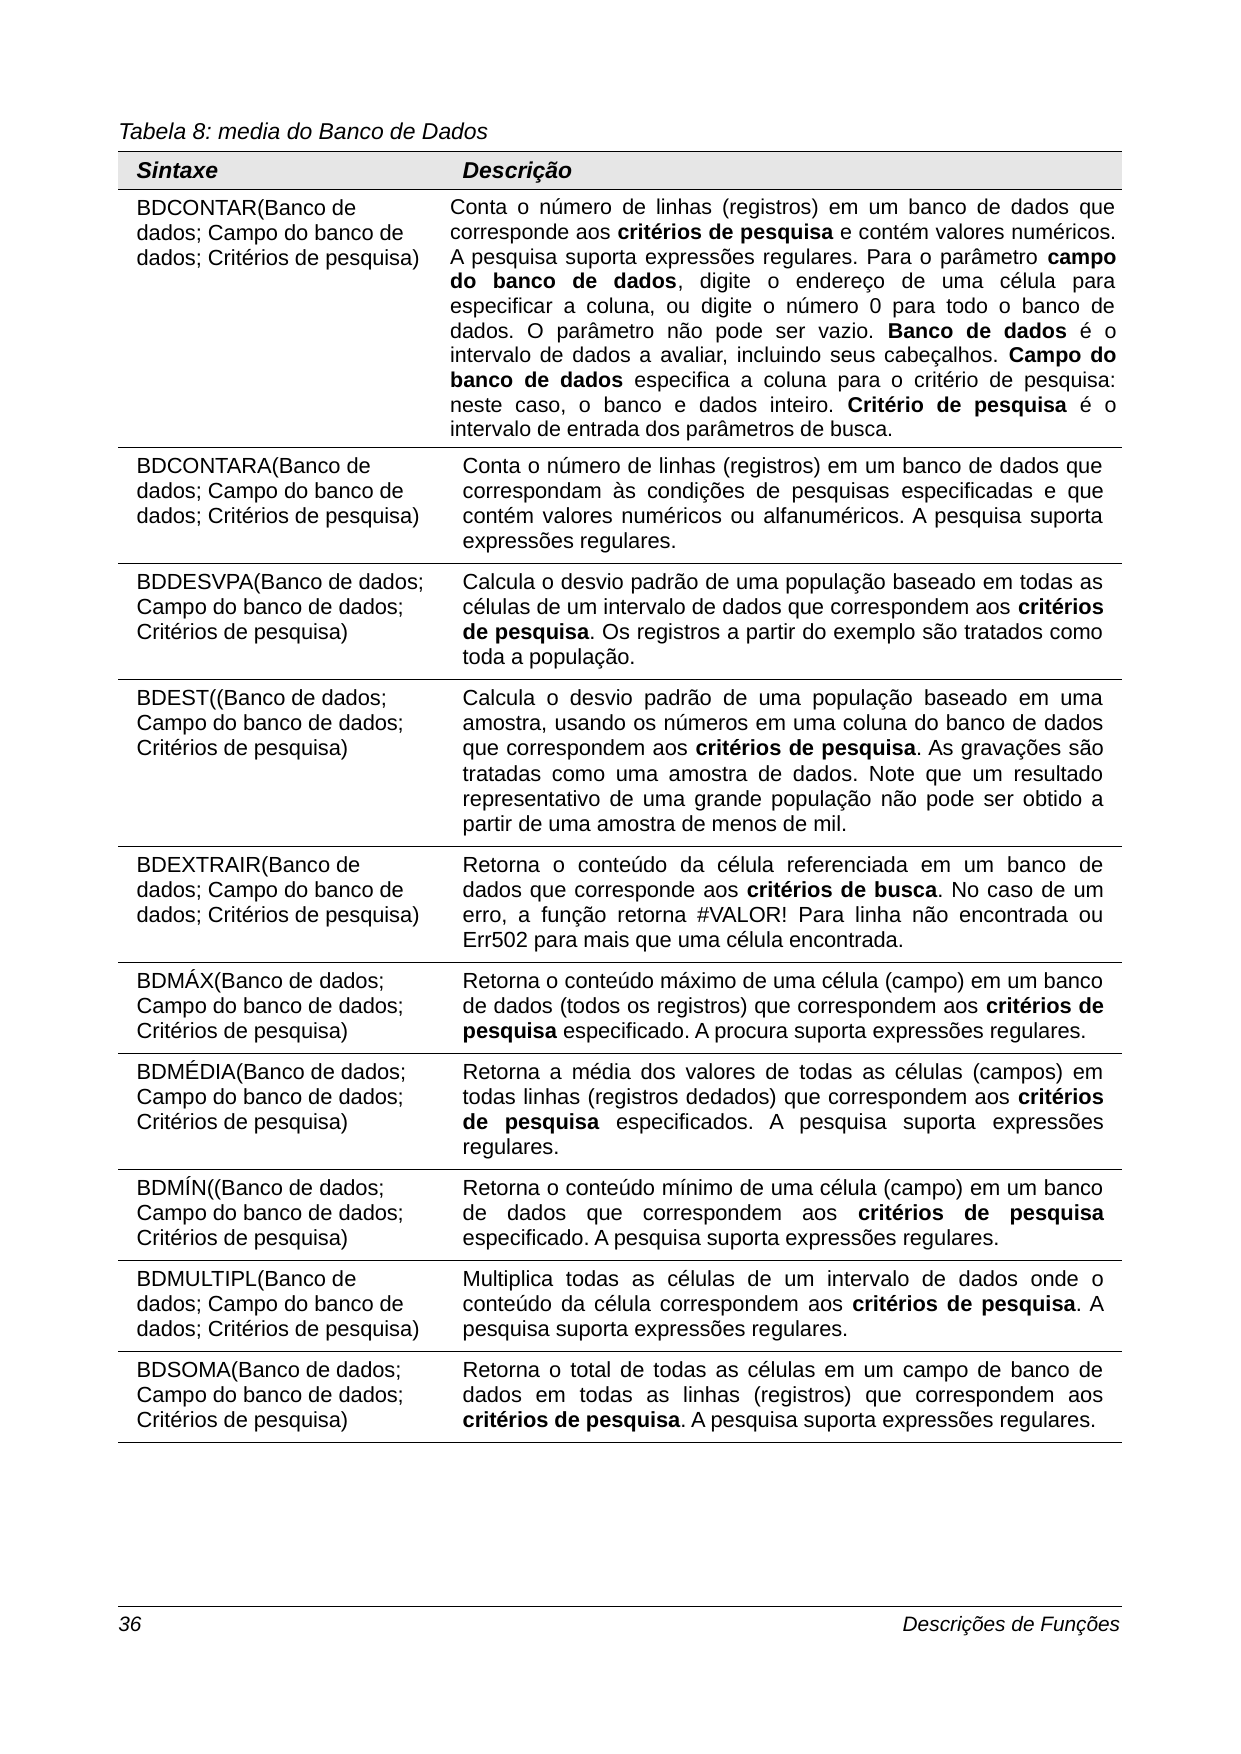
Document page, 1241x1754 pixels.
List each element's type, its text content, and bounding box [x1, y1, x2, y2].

table_cell BDEST((Banco de dados; Campo do banco de dados; Critérios de pesquisa) [118, 680, 444, 846]
table_cell BDDESVPA(Banco de dados; Campo do banco de dados; Critérios de pesquisa) [118, 564, 444, 679]
table_cell Conta o número de linhas (registros) em um banco de dados que correspondam às condições de pesquisas especificadas e que contém valores numéricos ou alfanuméricos. A pesquisa suporta expressões regulares. [444, 448, 1122, 563]
table_cell Retorna o conteúdo mínimo de uma célula (campo) em um banco de dados que correspondem aos critérios de pesquisa especificado. A pesquisa suporta expressões regulares. [444, 1170, 1122, 1260]
table_cell Multiplica todas as células de um intervalo de dados onde o conteúdo da célula correspondem aos critérios de pesquisa. A pesquisa suporta expressões regulares. [444, 1261, 1122, 1351]
table_header Sintaxe [118, 152, 444, 189]
table_cell BDMULTIPL(Banco de dados; Campo do banco de dados; Critérios de pesquisa) [118, 1261, 444, 1351]
table_cell BDCONTARA(Banco de dados; Campo do banco de dados; Critérios de pesquisa) [118, 448, 444, 563]
table_cell Retorna a média dos valores de todas as células (campos) em todas linhas (registros dedados) que correspondem aos critérios de pesquisa especificados. A pesquisa suporta expressões regulares. [444, 1054, 1122, 1169]
table_cell BDMÁX(Banco de dados; Campo do banco de dados; Critérios de pesquisa) [118, 963, 444, 1053]
table_cell Calcula o desvio padrão de uma população baseado em todas as células de um intervalo de dados que correspondem aos critérios de pesquisa. Os registros a partir do exemplo são tratados como toda a população. [444, 564, 1122, 679]
table_cell Retorna o conteúdo da célula referenciada em um banco de dados que corresponde aos critérios de busca. No caso de um erro, a função retorna #VALOR! Para linha não encontrada ou Err502 para mais que uma célula encontrada. [444, 847, 1122, 962]
table_cell BDCONTAR(Banco de dados; Campo do banco de dados; Critérios de pesquisa) [118, 190, 444, 447]
text Tabela 8: media do Banco de Dados [118, 118, 1122, 144]
table_cell BDEXTRAIR(Banco de dados; Campo do banco de dados; Critérios de pesquisa) [118, 847, 444, 962]
table_cell BDMÉDIA(Banco de dados; Campo do banco de dados; Critérios de pesquisa) [118, 1054, 444, 1169]
table_cell Retorna o conteúdo máximo de uma célula (campo) em um banco de dados (todos os registros) que correspondem aos critérios de pesquisa especificado. A procura suporta expressões regulares. [444, 963, 1122, 1053]
table_cell BDMÍN((Banco de dados; Campo do banco de dados; Critérios de pesquisa) [118, 1170, 444, 1260]
table_cell Calcula o desvio padrão de uma população baseado em uma amostra, usando os números em uma coluna do banco de dados que correspondem aos critérios de pesquisa. As gravações são tratadas como uma amostra de dados. Note que um resultado representativo de uma grande população não pode ser obtido a partir de uma amostra de menos de mil. [444, 680, 1122, 846]
table_cell BDSOMA(Banco de dados; Campo do banco de dados; Critérios de pesquisa) [118, 1352, 444, 1442]
table_header Descrição [444, 152, 1122, 189]
table_cell Conta o número de linhas (registros) em um banco de dados que corresponde aos critérios de pesquisa e contém valores numéricos. A pesquisa suporta expressões regulares. Para o parâmetro campo do banco de dados, digite o endereço de uma célula para especificar a coluna, ou digite o número 0 para todo o banco de dados. O parâmetro não pode ser vazio. Banco de dados é o intervalo de dados a avaliar, incluindo seus cabeçalhos. Campo do banco de dados especifica a coluna para o critério de pesquisa: neste caso, o banco e dados inteiro. Critério de pesquisa é o intervalo de entrada dos parâmetros de busca. [444, 190, 1122, 447]
table_cell Retorna o total de todas as células em um campo de banco de dados em todas as linhas (registros) que correspondem aos critérios de pesquisa. A pesquisa suporta expressões regulares. [444, 1352, 1122, 1442]
